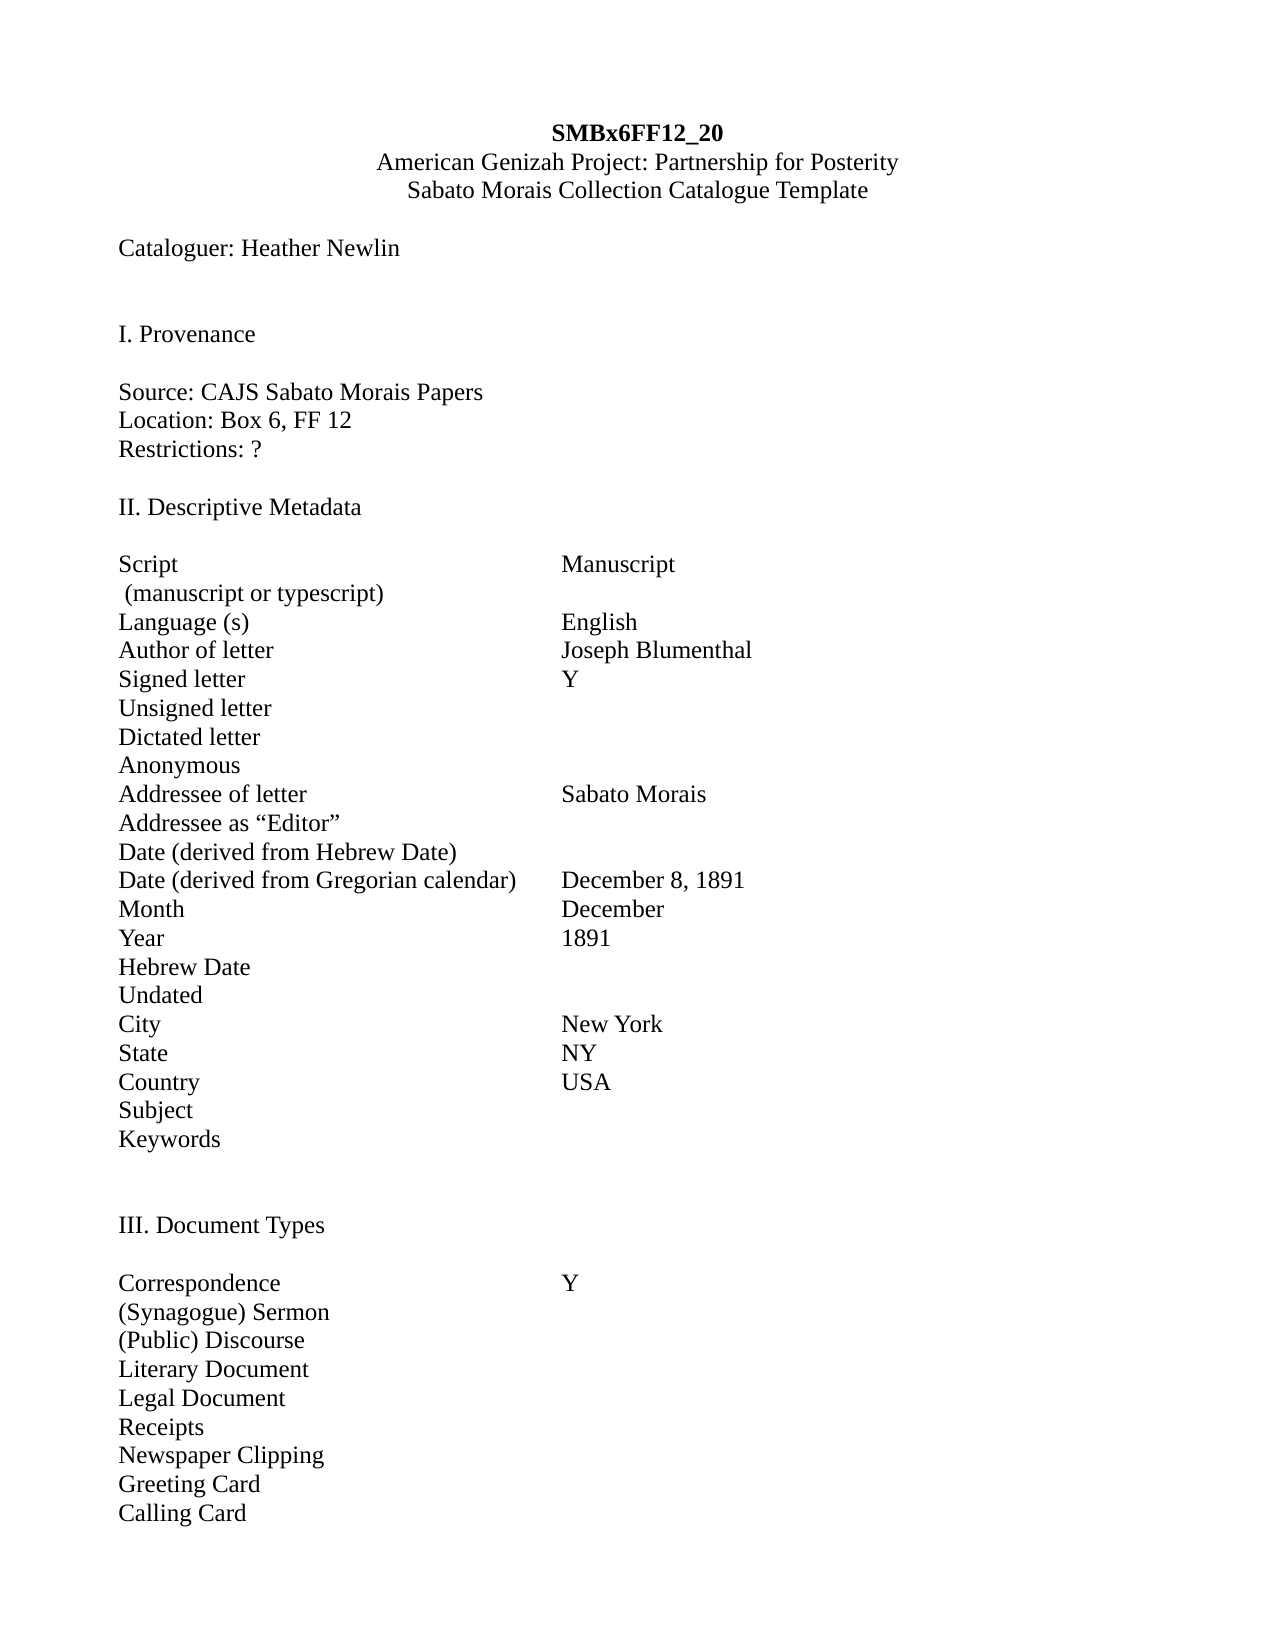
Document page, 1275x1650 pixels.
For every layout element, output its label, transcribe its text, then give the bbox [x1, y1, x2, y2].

text Hebrew Date [118, 952, 1157, 981]
text Cataloguer: Heather Newlin [118, 233, 1157, 262]
text Restrictions: ? [118, 434, 1157, 463]
text Keywords [118, 1124, 1157, 1153]
text Language (s) English [118, 607, 1157, 636]
text Undated [118, 981, 1157, 1009]
text Subject [118, 1096, 1157, 1124]
text Addressee of letter Sabato Morais [118, 779, 1157, 808]
text Year 1891 [118, 923, 1157, 952]
text American Genizah Project: Partnership for Posterity [118, 147, 1157, 176]
text Signed letter Y [118, 664, 1157, 693]
text Author of letter Joseph Blumenthal [118, 636, 1157, 664]
text (Public) Discourse [118, 1326, 1157, 1354]
text Sabato Morais Collection Catalogue Template [118, 176, 1157, 204]
text Source: CAJS Sabato Morais Papers [118, 377, 1157, 406]
text State NY [118, 1038, 1157, 1067]
text Greeting Card [118, 1469, 1157, 1498]
text Calling Card [118, 1498, 1157, 1527]
text Dictated letter [118, 722, 1157, 751]
text Receipts [118, 1412, 1157, 1441]
text Unsigned letter [118, 693, 1157, 722]
text Country USA [118, 1067, 1157, 1096]
text City New York [118, 1009, 1157, 1038]
text Addressee as “Editor” [118, 808, 1157, 837]
text Correspondence Y [118, 1268, 1157, 1297]
text Date (derived from Gregorian calendar) December 8, 1891 [118, 866, 1157, 894]
text II. Descriptive Metadata [118, 492, 1157, 521]
text Anonymous [118, 751, 1157, 779]
text Date (derived from Hebrew Date) [118, 837, 1157, 866]
text (Synagogue) Sermon [118, 1297, 1157, 1326]
text Literary Document [118, 1354, 1157, 1383]
text Month December [118, 894, 1157, 923]
text Newspaper Clipping [118, 1441, 1157, 1469]
text Legal Document [118, 1383, 1157, 1412]
text (manuscript or typescript) [118, 578, 1157, 607]
text III. Document Types [118, 1211, 1157, 1239]
text SMBx6FF12_20 [118, 118, 1157, 147]
text Location: Box 6, FF 12 [118, 406, 1157, 434]
text Script Manuscript [118, 549, 1157, 578]
text I. Provenance [118, 319, 1157, 348]
